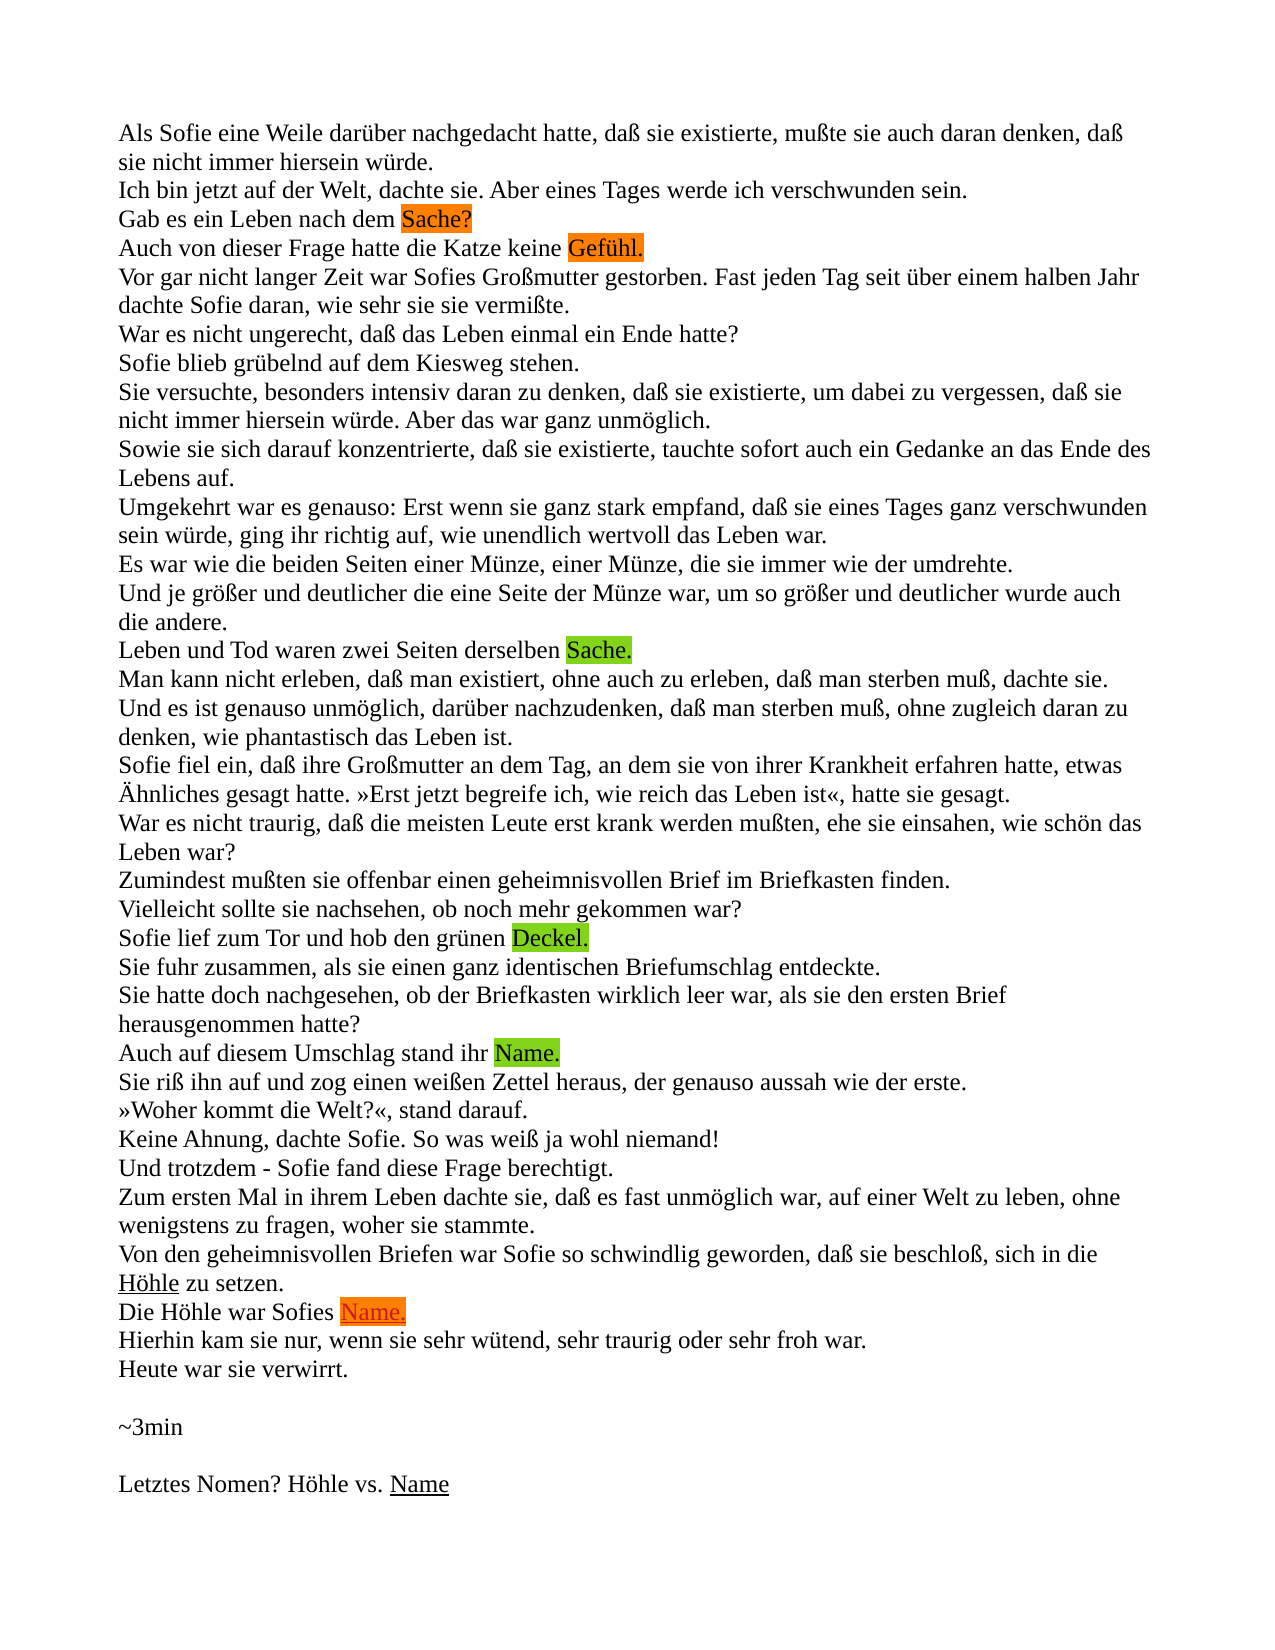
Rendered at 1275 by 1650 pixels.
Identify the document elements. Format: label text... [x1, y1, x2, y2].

text Keine Ahnung, dachte Sofie. So was weiß ja wohl niemand! [118, 1124, 1157, 1153]
text Es war wie die beiden Seiten einer Münze, einer Münze, die sie immer wie der umdrehte. [118, 549, 1157, 578]
text Leben und Tod waren zwei Seiten derselben Sache. [118, 636, 1157, 664]
text Umgekehrt war es genauso: Erst wenn sie ganz stark empfand, daß sie eines Tages ganz verschwunden sein würde, ging ihr richtig auf, wie unendlich wertvoll das Leben war. [118, 492, 1157, 549]
text Vor gar nicht langer Zeit war Sofies Großmutter gestorben. Fast jeden Tag seit über einem halben Jahr dachte Sofie daran, wie sehr sie sie vermißte. [118, 262, 1157, 319]
text Zum ersten Mal in ihrem Leben dachte sie, daß es fast unmöglich war, auf einer Welt zu leben, ohne wenigstens zu fragen, woher sie stammte. [118, 1182, 1157, 1239]
text Heute war sie verwirrt. [118, 1354, 1157, 1383]
text War es nicht traurig, daß die meisten Leute erst krank werden mußten, ehe sie einsahen, wie schön das Leben war? [118, 808, 1157, 866]
text Sie versuchte, besonders intensiv daran zu denken, daß sie existierte, um dabei zu vergessen, daß sie nicht immer hiersein würde. Aber das war ganz unmöglich. [118, 377, 1157, 434]
text »Woher kommt die Welt?«, stand darauf. [118, 1096, 1157, 1124]
text War es nicht ungerecht, daß das Leben einmal ein Ende hatte? [118, 319, 1157, 348]
text Zumindest mußten sie offenbar einen geheimnisvollen Brief im Briefkasten finden. [118, 866, 1157, 894]
text Letztes Nomen? Höhle vs. Name [118, 1469, 1157, 1498]
text Vielleicht sollte sie nachsehen, ob noch mehr gekommen war? [118, 894, 1157, 923]
text Als Sofie eine Weile darüber nachgedacht hatte, daß sie existierte, mußte sie auch daran denken, daß sie nicht immer hiersein würde. [118, 118, 1157, 176]
text Sie riß ihn auf und zog einen weißen Zettel heraus, der genauso aussah wie der erste. [118, 1067, 1157, 1096]
text Sie fuhr zusammen, als sie einen ganz identischen Briefumschlag entdeckte. [118, 952, 1157, 981]
text Von den geheimnisvollen Briefen war Sofie so schwindlig geworden, daß sie beschloß, sich in die Höhle zu setzen. [118, 1239, 1157, 1297]
text Sofie blieb grübelnd auf dem Kiesweg stehen. [118, 348, 1157, 377]
text Sowie sie sich darauf konzentrierte, daß sie existierte, tauchte sofort auch ein Gedanke an das Ende des [118, 434, 1157, 463]
text Und trotzdem - Sofie fand diese Frage berechtigt. [118, 1153, 1157, 1182]
text Hierhin kam sie nur, wenn sie sehr wütend, sehr traurig oder sehr froh war. [118, 1326, 1157, 1354]
text Gab es ein Leben nach dem Sache? [118, 204, 1157, 233]
text Ich bin jetzt auf der Welt, dachte sie. Aber eines Tages werde ich verschwunden sein. [118, 176, 1157, 204]
text Auch von dieser Frage hatte die Katze keine Gefühl. [118, 233, 1157, 262]
text ~3min [118, 1412, 1157, 1441]
text Und je größer und deutlicher die eine Seite der Münze war, um so größer und deutlicher wurde auch die andere. [118, 578, 1157, 636]
text Sie hatte doch nachgesehen, ob der Briefkasten wirklich leer war, als sie den ersten Brief herausgenommen hatte? [118, 981, 1157, 1038]
text Sofie lief zum Tor und hob den grünen Deckel. [118, 923, 1157, 952]
text Man kann nicht erleben, daß man existiert, ohne auch zu erleben, daß man sterben muß, dachte sie. Und es ist genauso unmöglich, darüber nachzudenken, daß man sterben muß, ohne zugleich daran zu denken, wie phantastisch das Leben ist. [118, 664, 1157, 751]
text Auch auf diesem Umschlag stand ihr Name. [118, 1038, 1157, 1067]
text Sofie fiel ein, daß ihre Großmutter an dem Tag, an dem sie von ihrer Krankheit erfahren hatte, etwas Ähnliches gesagt hatte. »Erst jetzt begreife ich, wie reich das Leben ist«, hatte sie gesagt. [118, 751, 1157, 808]
text Die Höhle war Sofies Name. [118, 1297, 1157, 1326]
text Lebens auf. [118, 463, 1157, 492]
